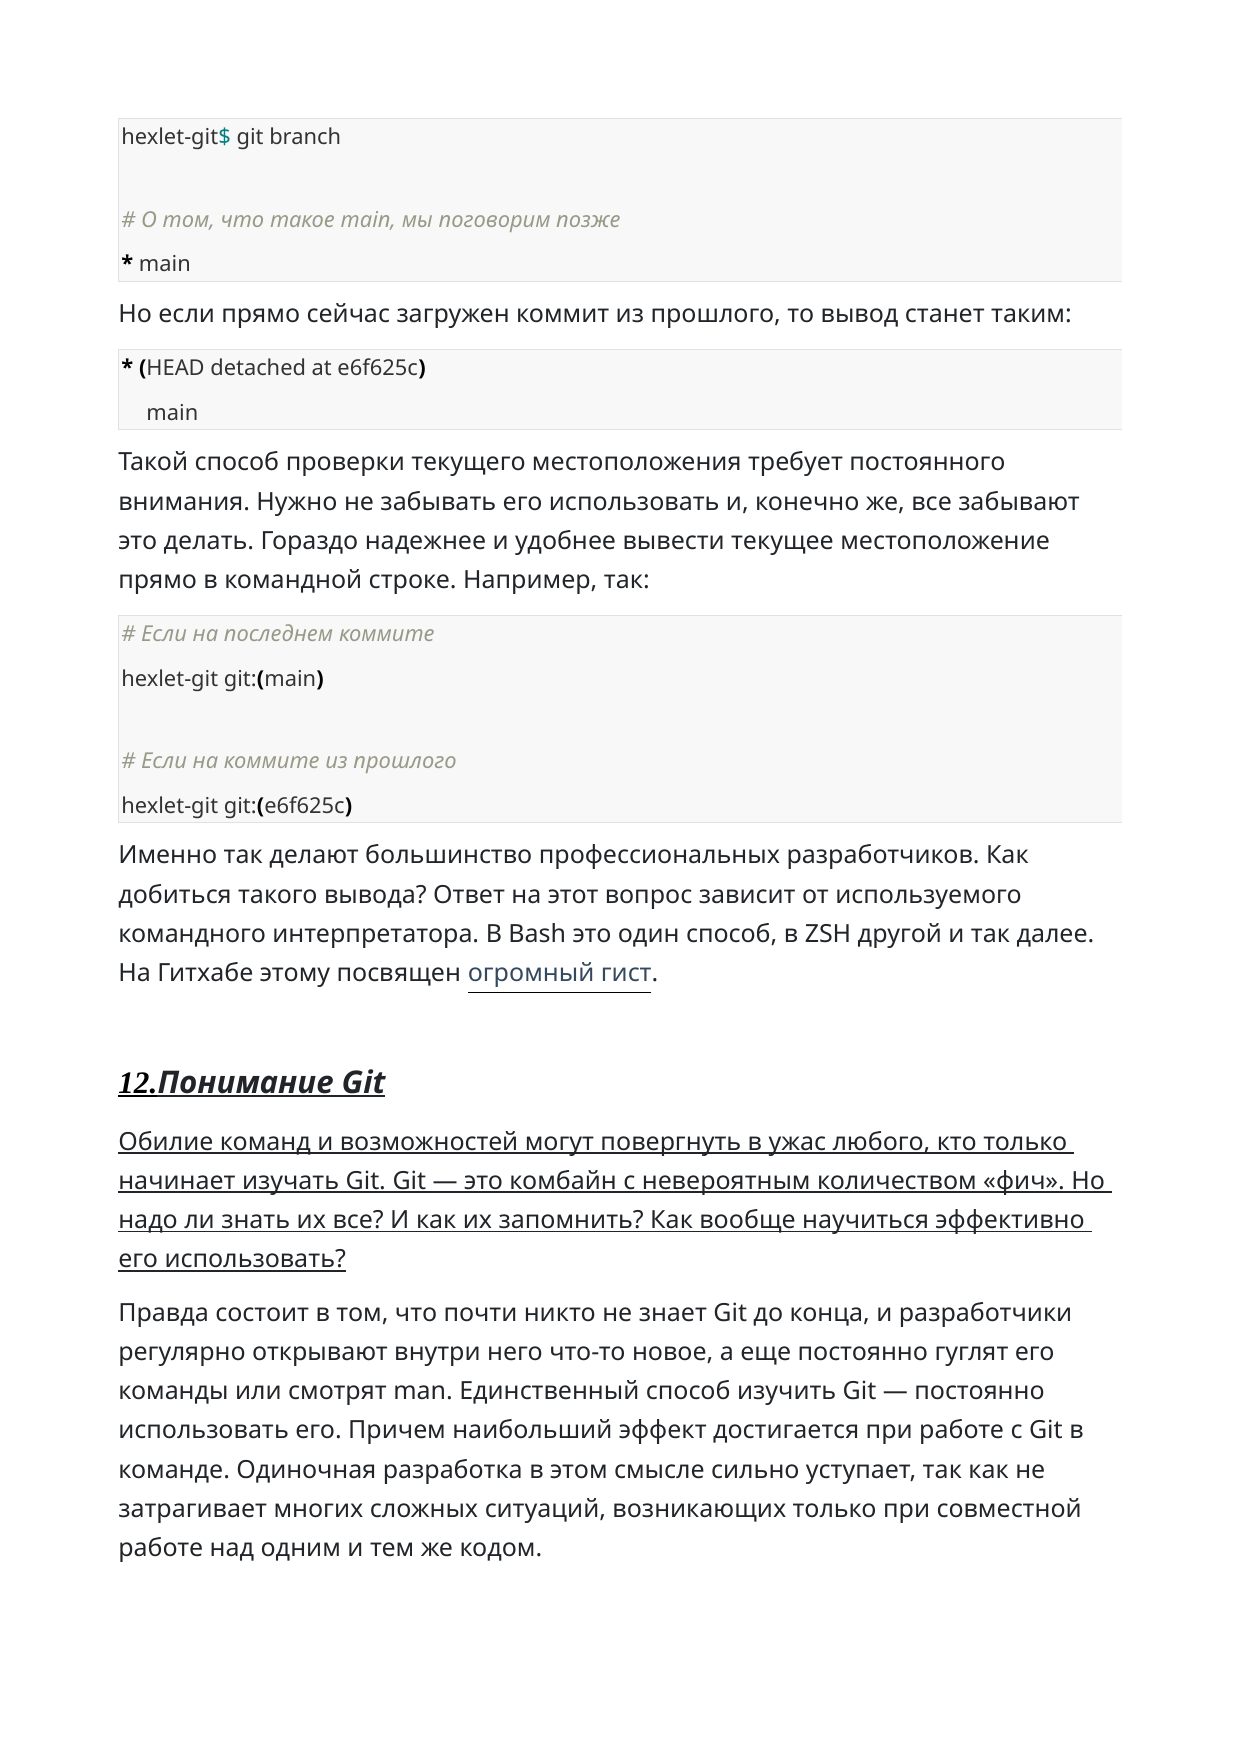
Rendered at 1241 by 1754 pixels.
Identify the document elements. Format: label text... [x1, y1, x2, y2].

text hexlet-git git:(main) [119, 660, 1122, 692]
text # О том, что такое main, мы поговорим позже [119, 201, 1122, 233]
text hexlet-git git:(e6f625c) [119, 787, 1122, 822]
text hexlet-git$ git branch [119, 119, 1122, 151]
text * (HEAD detached at e6f625c) [119, 350, 1122, 382]
text # Если на коммите из прошлого [119, 742, 1122, 775]
text # Если на последнем коммите [119, 616, 1122, 648]
text Правда состоит в том, что почти никто не знает Git до конца, и разработчики регулярно открывают внутри него что-то новое, а еще постоянно гуглят его команды или смотрят man. Единственный способ изучить Git — постоянно использовать его. Причем наибольший эффект достигается при работе с Git в команде. Одиночная разработка в этом смысле сильно уступает, так как не затрагивает многих сложных ситуаций, возникающих только при совместной работе над одним и тем же кодом. [118, 1294, 1122, 1564]
text Такой способ проверки текущего местоположения требует постоянного внимания. Нужно не забывать его использовать и, конечно же, все забывают это делать. Гораздо надежнее и удобнее вывести текущее местоположение прямо в командной строке. Например, так: [118, 444, 1122, 596]
text Обилие команд и возможностей могут повергнуть в ужас любого, кто только начинает изучать Git. Git — это комбайн с невероятным количеством «фич». Но надо ли знать их все? И как их запомнить? Как вообще научиться эффективно его использовать? [118, 1123, 1122, 1275]
text main [119, 394, 1122, 429]
text 12.Понимание Git [118, 1060, 1122, 1102]
text * main [119, 245, 1122, 281]
text Именно так делают большинство профессиональных разработчиков. Как добиться такого вывода? Ответ на этот вопрос зависит от используемого командного интерпретатора. В Bash это один способ, в ZSH другой и так далее. На Гитхабе этому посвящен огромный гист. [118, 837, 1122, 992]
text Но если прямо сейчас загружен коммит из прошлого, то вывод станет таким: [118, 296, 1122, 329]
